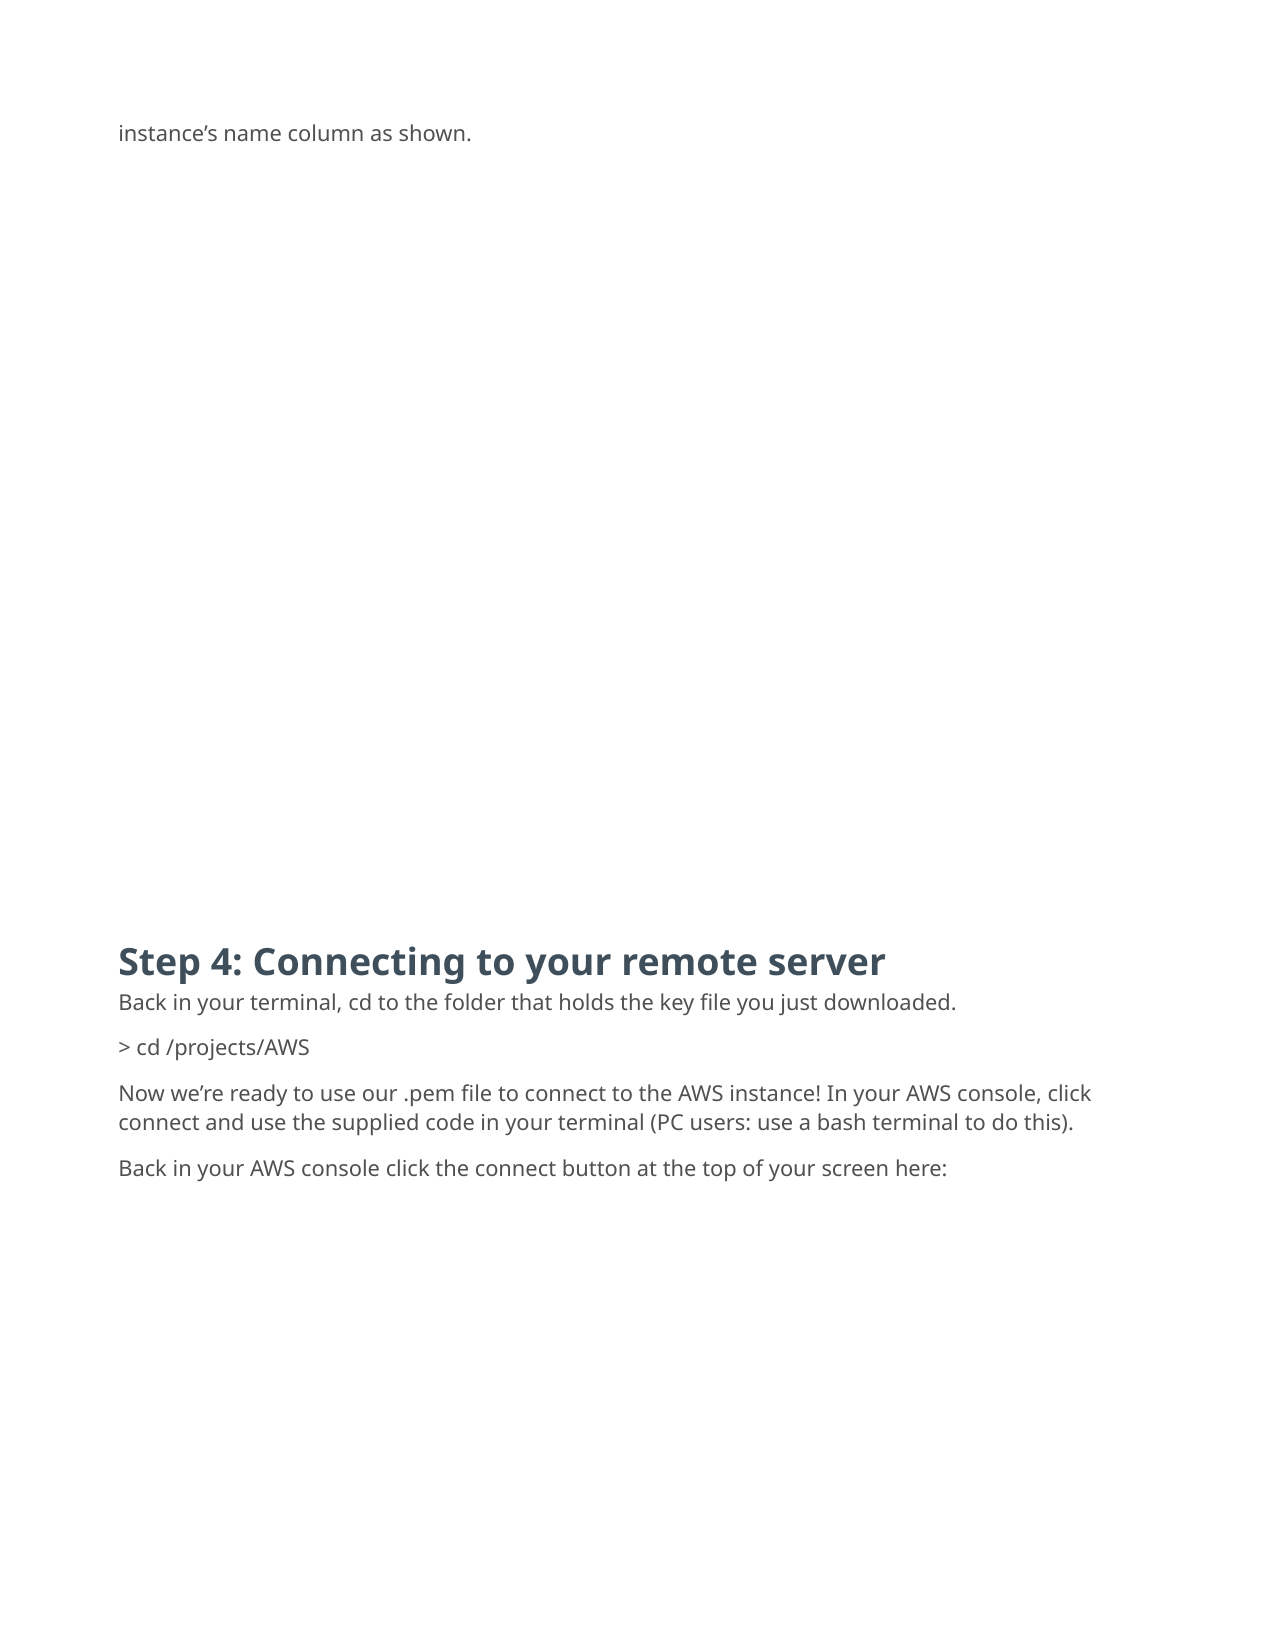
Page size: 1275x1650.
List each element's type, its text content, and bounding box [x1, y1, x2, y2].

text Back in your AWS console click the connect button at the top of your screen here: [118, 1153, 1157, 1182]
text Back in your terminal, cd to the folder that holds the key file you just downloaded. [118, 987, 1157, 1016]
text > cd /projects/AWS [118, 1032, 1157, 1062]
subtitle Step 4: Connecting to your remote server [118, 936, 1157, 987]
text Now we’re ready to use our .pem file to connect to the AWS instance! In your AWS console, click connect and use the supplied code in your terminal (PC users: use a bash terminal to do this). [118, 1077, 1157, 1137]
list instance’s name column as shown. [118, 118, 1157, 932]
